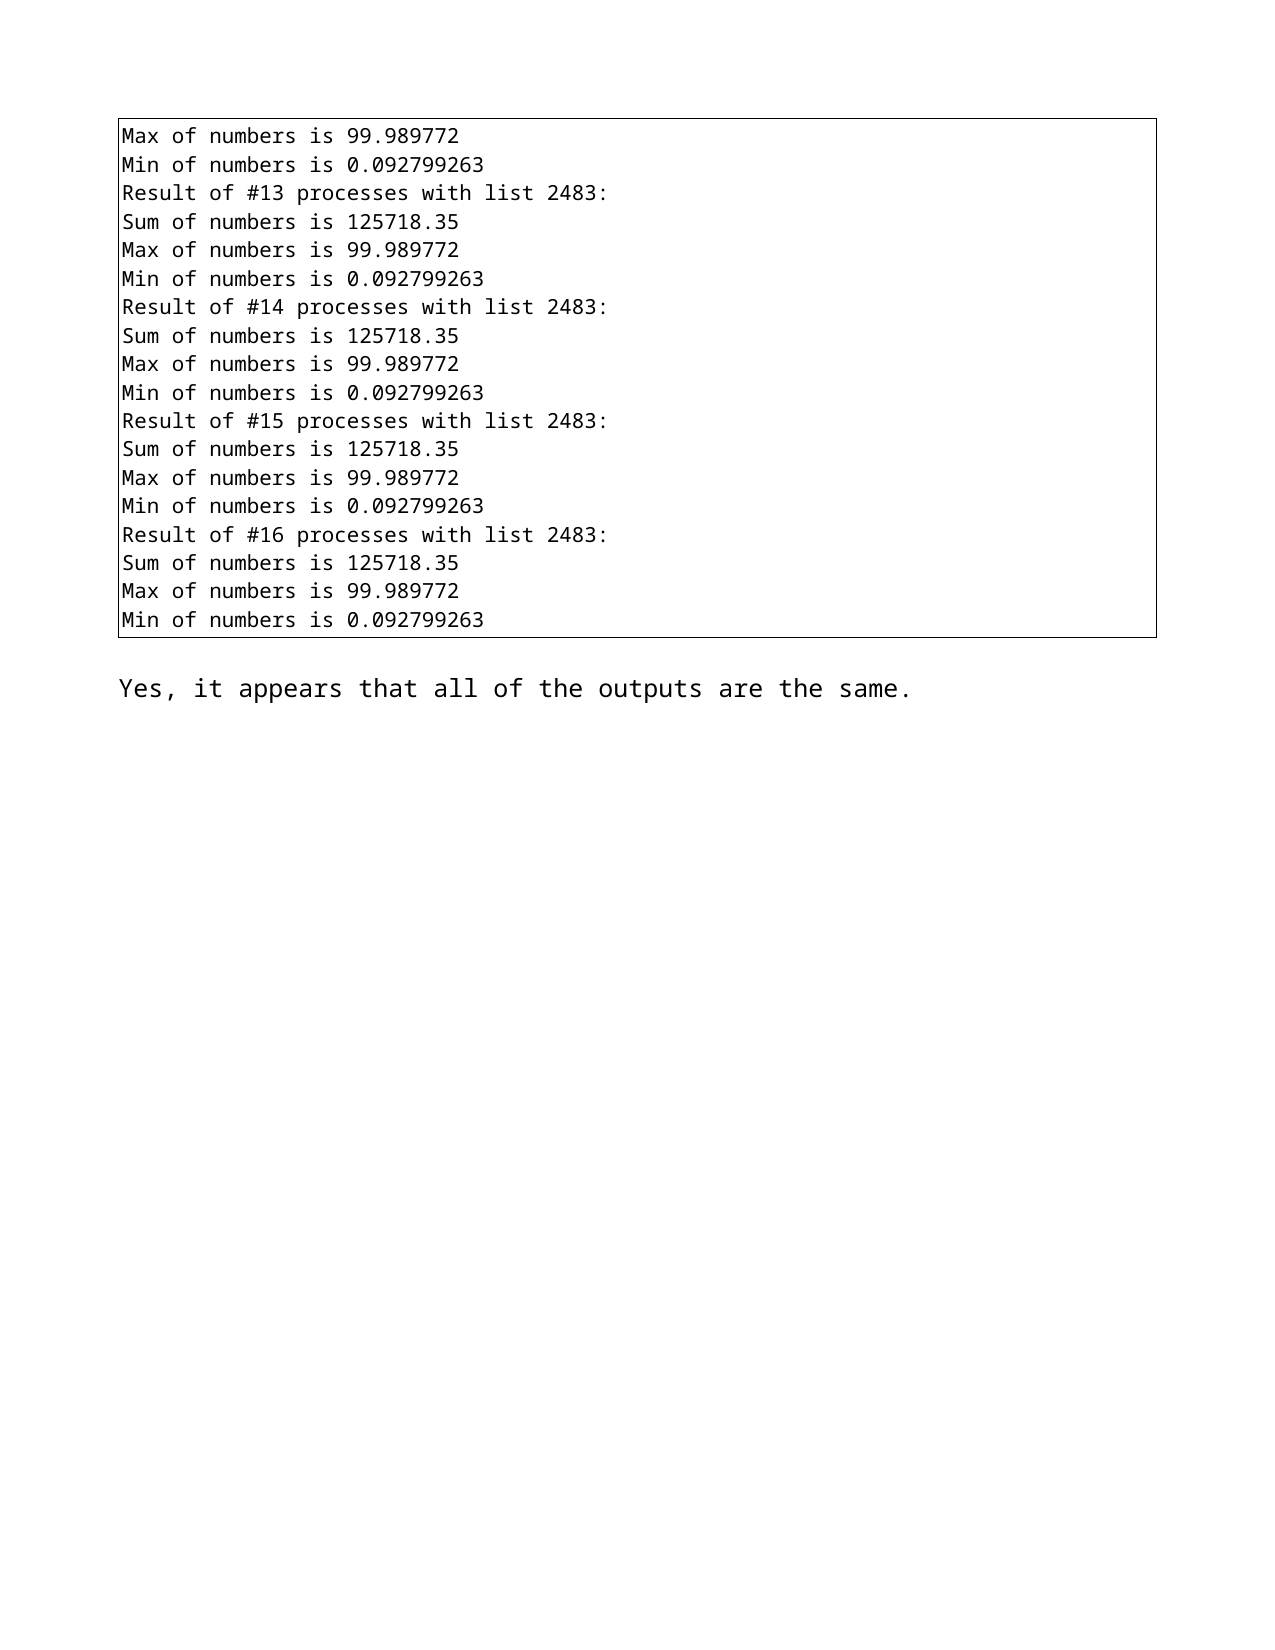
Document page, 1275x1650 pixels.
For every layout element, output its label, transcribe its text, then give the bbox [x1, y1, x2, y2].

text Max of numbers is 99.989772 [119, 346, 1156, 374]
text Sum of numbers is 125718.35 [119, 317, 1156, 346]
text Sum of numbers is 125718.35 [119, 545, 1156, 573]
text Min of numbers is 0.092799263 [119, 147, 1156, 175]
text Max of numbers is 99.989772 [119, 232, 1156, 260]
text Min of numbers is 0.092799263 [119, 602, 1156, 637]
text Max of numbers is 99.989772 [119, 573, 1156, 602]
text Yes, it appears that all of the outputs are the same. [118, 671, 1157, 705]
text Min of numbers is 0.092799263 [119, 374, 1156, 402]
text Max of numbers is 99.989772 [119, 459, 1156, 488]
text Result of #14 processes with list 2483: [119, 289, 1156, 317]
text Min of numbers is 0.092799263 [119, 260, 1156, 289]
text Result of #15 processes with list 2483: [119, 402, 1156, 431]
text Min of numbers is 0.092799263 [119, 488, 1156, 516]
text Max of numbers is 99.989772 [119, 119, 1156, 147]
text Sum of numbers is 125718.35 [119, 203, 1156, 232]
text Sum of numbers is 125718.35 [119, 431, 1156, 459]
text Result of #13 processes with list 2483: [119, 175, 1156, 203]
text Result of #16 processes with list 2483: [119, 516, 1156, 545]
